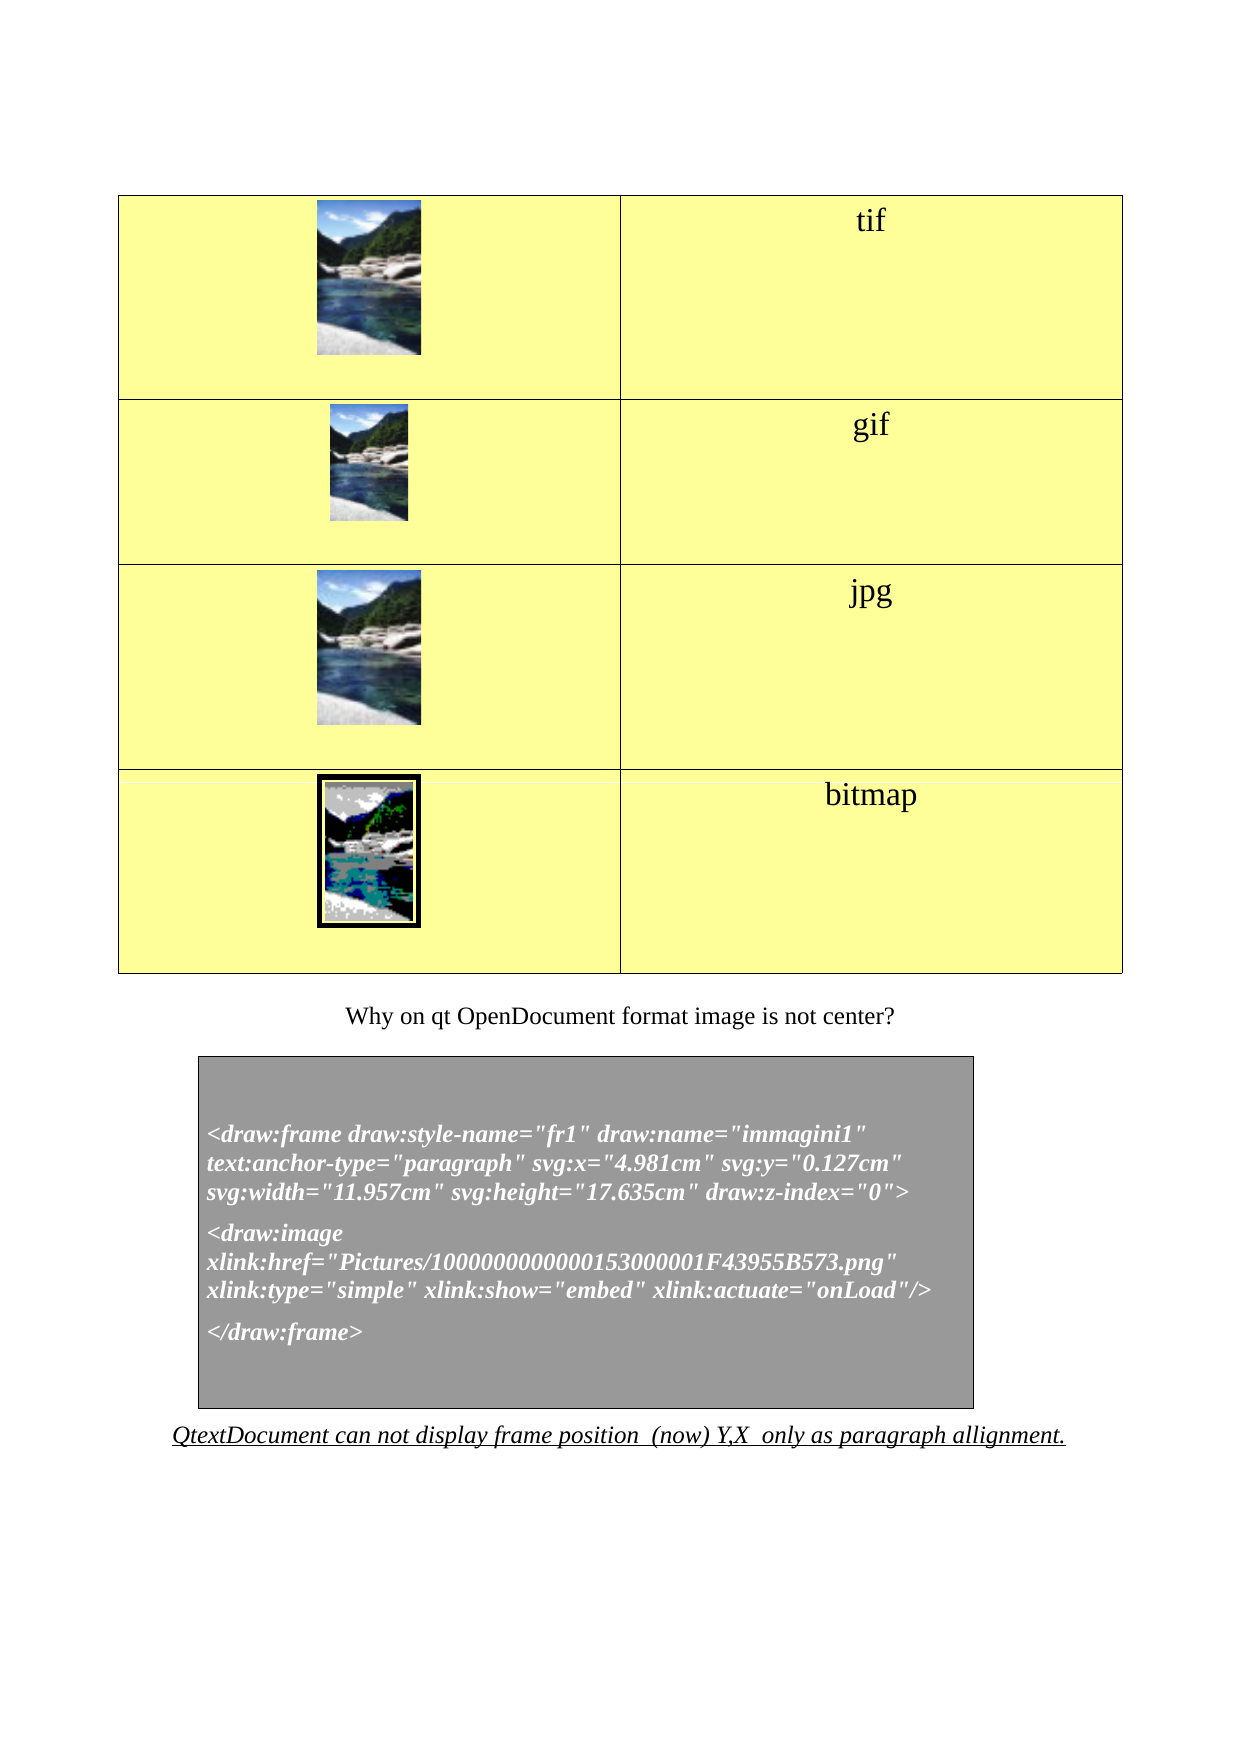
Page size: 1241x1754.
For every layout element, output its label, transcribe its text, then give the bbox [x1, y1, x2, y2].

picture [330, 404, 409, 521]
table_cell [322, 780, 416, 923]
table_cell [119, 565, 620, 768]
table_header tif [621, 196, 1122, 399]
table_cell gif [621, 400, 1122, 564]
table_cell [119, 400, 620, 564]
picture [317, 200, 422, 355]
text Why on qt OpenDocument format image is not center? [118, 1001, 1122, 1030]
table_cell [119, 783, 620, 972]
table_cell bitmap [621, 770, 1122, 972]
table_cell jpg [621, 565, 1122, 768]
text <draw:image xlink:href="Pictures/1000000000000153000001F43955B573.png" xlink:type="simple" xlink:show="embed" xlink:actuate="onLoad"/> [207, 1218, 964, 1304]
table_header [119, 196, 620, 399]
picture [325, 782, 413, 921]
text </draw:frame> [207, 1317, 964, 1345]
table_cell [119, 770, 620, 782]
picture [317, 570, 422, 725]
text <draw:frame draw:style-name="fr1" draw:name="immagini1" text:anchor-type="paragraph" svg:x="4.981cm" svg:y="0.127cm" svg:width="11.957cm" svg:height="17.635cm" draw:z-index="0"> [207, 1119, 964, 1205]
text QtextDocument can not display frame position (now) Y,X only as paragraph allignment. [118, 1030, 1122, 1449]
